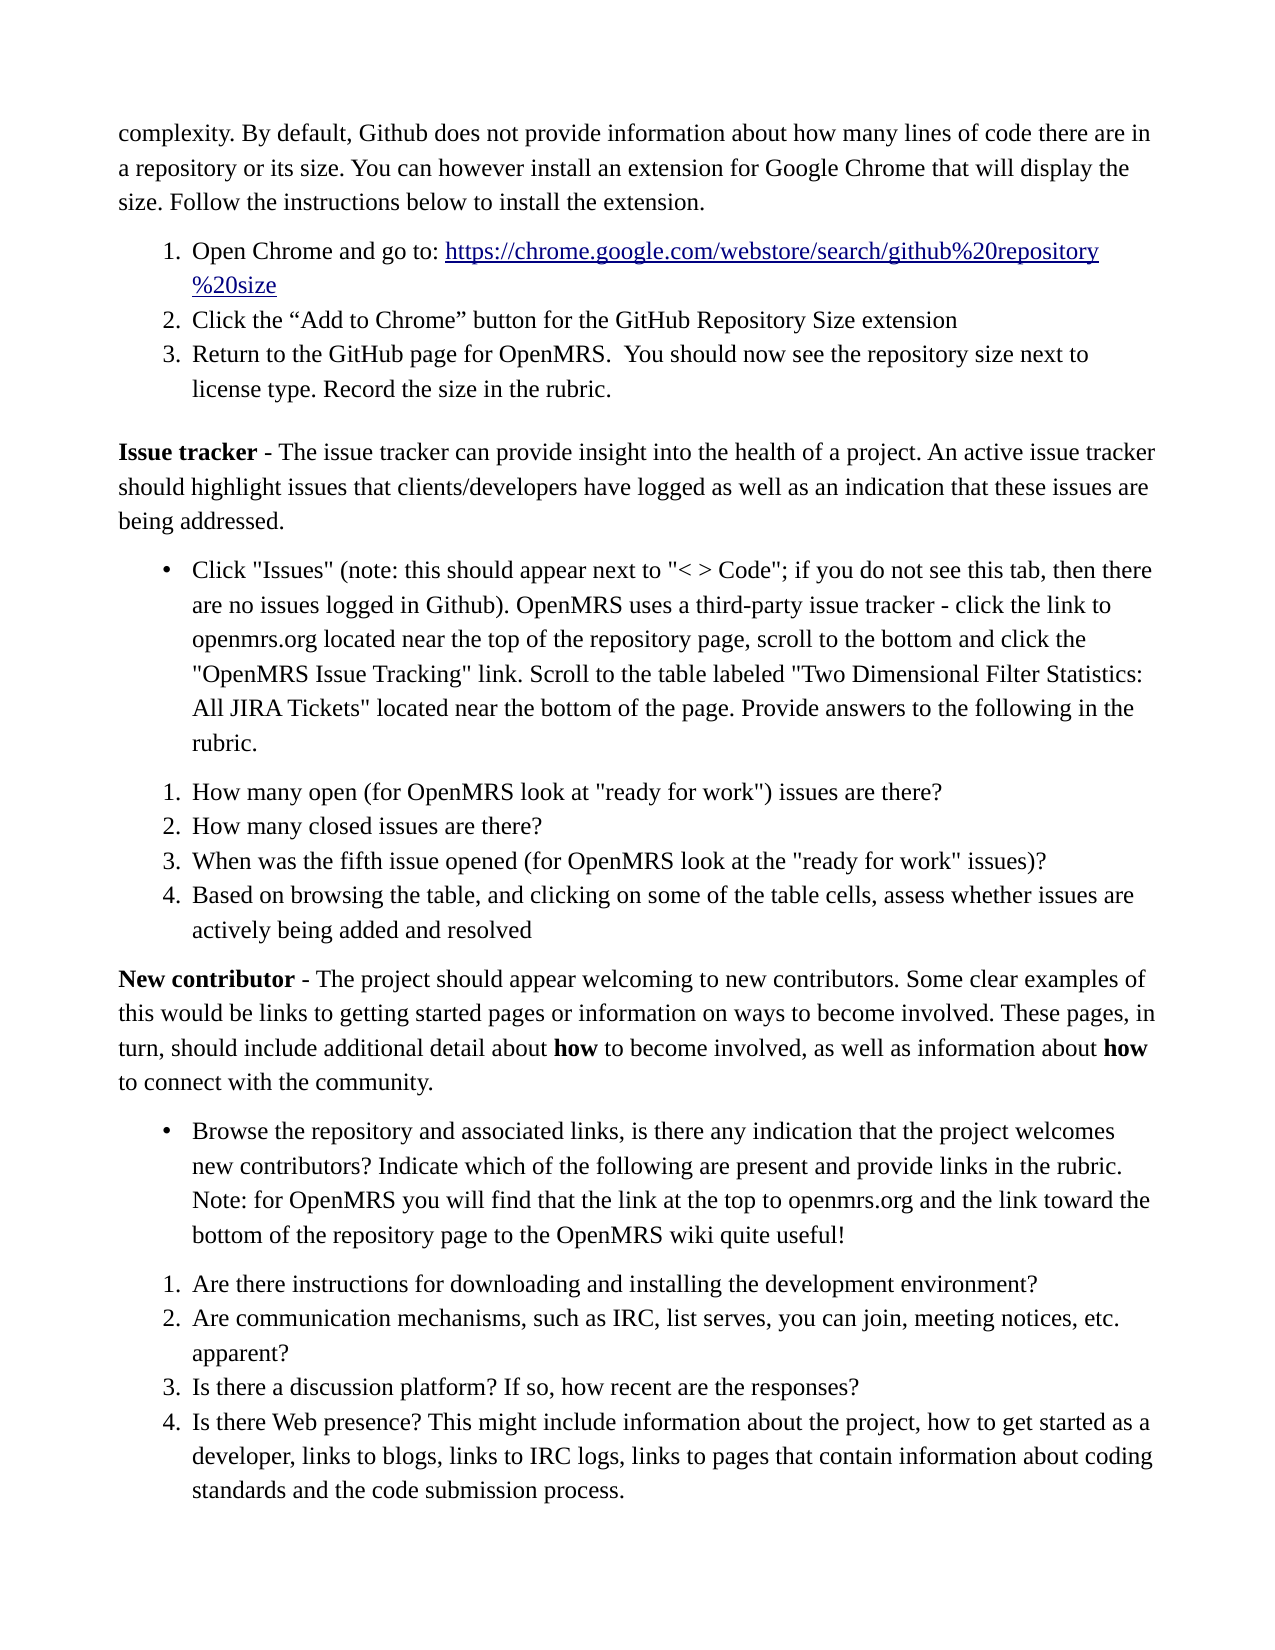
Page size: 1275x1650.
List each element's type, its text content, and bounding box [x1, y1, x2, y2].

list How many closed issues are there? [162, 811, 1157, 840]
list When was the fifth issue opened (for OpenMRS look at the "ready for work" issues)? [162, 846, 1157, 874]
list Return to the GitHub page for OpenMRS. You should now see the repository size next to license type. Record the size in the rubric. [162, 339, 1157, 403]
list Is there Web presence? This might include information about the project, how to get started as a developer, links to blogs, links to IRC logs, links to pages that contain information about coding standards and the code submission process. [162, 1407, 1157, 1504]
text New contributor - The project should appear welcoming to new contributors. Some clear examples of this would be links to getting started pages or information on ways to become involved. These pages, in turn, should include additional detail about how to become involved, as well as information about how to connect with the community. [118, 964, 1157, 1096]
text Issue tracker - The issue tracker can provide insight into the health of a project. An active issue tracker should highlight issues that clients/developers have logged as well as an indication that these issues are being addressed. [118, 437, 1157, 535]
list Are there instructions for downloading and installing the development environment? [162, 1269, 1157, 1297]
list Is there a discussion platform? If so, how recent are the responses? [162, 1372, 1157, 1401]
list Open Chrome and go to: https://chrome.google.com/webstore/search/github%20repository%20size [162, 236, 1157, 299]
list Browse the repository and associated links, is there any indication that the project welcomes new contributors? Indicate which of the following are present and provide links in the rubric. Note: for OpenMRS you will find that the link at the top to openmrs.org and the link toward the bottom of the repository page to the OpenMRS wiki quite useful! [162, 1116, 1157, 1248]
list How many open (for OpenMRS look at "ready for work") issues are there? [162, 777, 1157, 806]
list Click "Issues" (note: this should appear next to "< > Code"; if you do not see this tab, then there are no issues logged in Github). OpenMRS uses a third-party issue tracker - click the link to openmrs.org located near the top of the repository page, scroll to the bottom and click the "OpenMRS Issue Tracking" link. Scroll to the table labeled "Two Dimensional Filter Statistics: All JIRA Tickets" located near the bottom of the page. Provide answers to the following in the rubric. [162, 555, 1157, 756]
list Are communication mechanisms, such as IRC, list serves, you can join, meeting notices, etc. apparent? [162, 1303, 1157, 1366]
list Based on browsing the table, and clicking on some of the table cells, assess whether issues are actively being added and resolved [162, 880, 1157, 943]
text complexity. By default, Github does not provide information about how many lines of code there are in a repository or its size. You can however install an extension for Google Chrome that will display the size. Follow the instructions below to install the extension. [118, 118, 1157, 216]
list Click the “Add to Chrome” button for the GitHub Repository Size extension [162, 305, 1157, 334]
